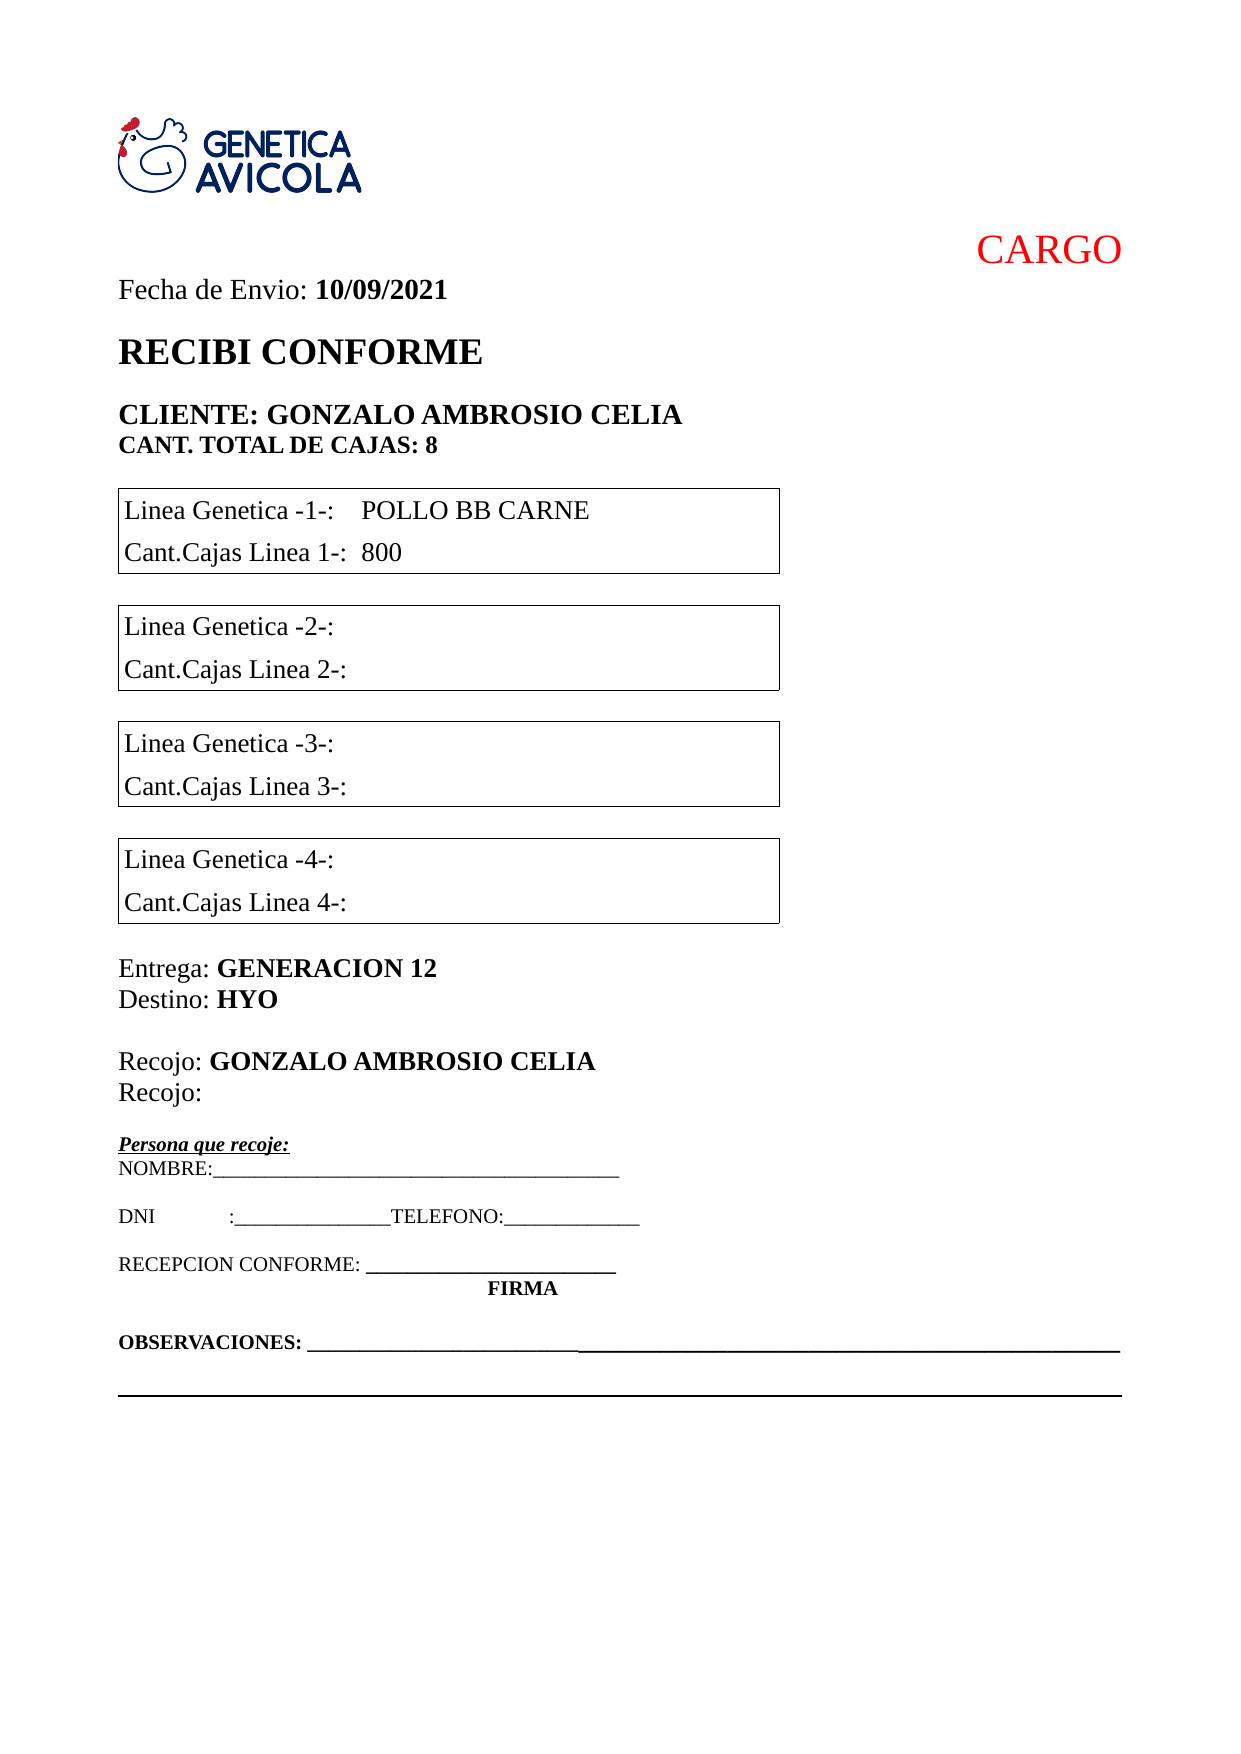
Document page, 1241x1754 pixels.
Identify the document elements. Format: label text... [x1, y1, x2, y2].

table_cell Cant.Cajas Linea 4-: [119, 880, 356, 923]
table_cell [356, 807, 779, 838]
text CLIENTE: GONZALO AMBROSIO CELIA [118, 397, 1122, 431]
text CARGO [118, 224, 1122, 272]
table_cell [118, 807, 356, 838]
table_cell [118, 574, 356, 604]
text Recojo: GONZALO AMBROSIO CELIA [118, 1045, 1122, 1076]
table_cell [118, 691, 356, 721]
table_cell [356, 647, 779, 690]
text FIRMA [118, 1276, 1122, 1300]
table_cell [356, 764, 779, 806]
text OBSERVACIONES: __________________________________________________________________ [118, 1324, 1122, 1355]
text CANT. TOTAL DE CAJAS: 8 [118, 431, 1122, 459]
table_cell 800 [356, 531, 779, 573]
table_cell Cant.Cajas Linea 3-: [119, 764, 356, 806]
table_cell [356, 606, 779, 647]
text DNI :_______________TELEFONO:_____________ [118, 1204, 1122, 1228]
text NOMBRE:_______________________________________ [118, 1156, 1122, 1180]
picture [117, 117, 362, 193]
table_cell Cant.Cajas Linea 1-: [119, 531, 356, 573]
table_cell Linea Genetica -2-: [119, 606, 356, 647]
table_cell [356, 691, 779, 721]
table_cell [356, 574, 779, 604]
text RECIBI CONFORME [118, 330, 1122, 373]
text Recojo: [118, 1076, 1122, 1108]
text Fecha de Envio: 10/09/2021 [118, 272, 1122, 306]
table_header POLLO BB CARNE [356, 489, 779, 531]
table_cell [356, 839, 779, 880]
text Persona que recoje: [118, 1132, 1122, 1156]
table_header Linea Genetica -1-: [119, 489, 356, 531]
text Destino: HYO [118, 983, 1122, 1014]
table_cell Linea Genetica -3-: [119, 722, 356, 764]
text Entrega: GENERACION 12 [118, 952, 1122, 983]
table_cell Linea Genetica -4-: [119, 839, 356, 880]
table_cell [356, 880, 779, 923]
text RECEPCION CONFORME: ________________________ [118, 1252, 1122, 1276]
table_cell [356, 722, 779, 764]
table_cell Cant.Cajas Linea 2-: [119, 647, 356, 690]
